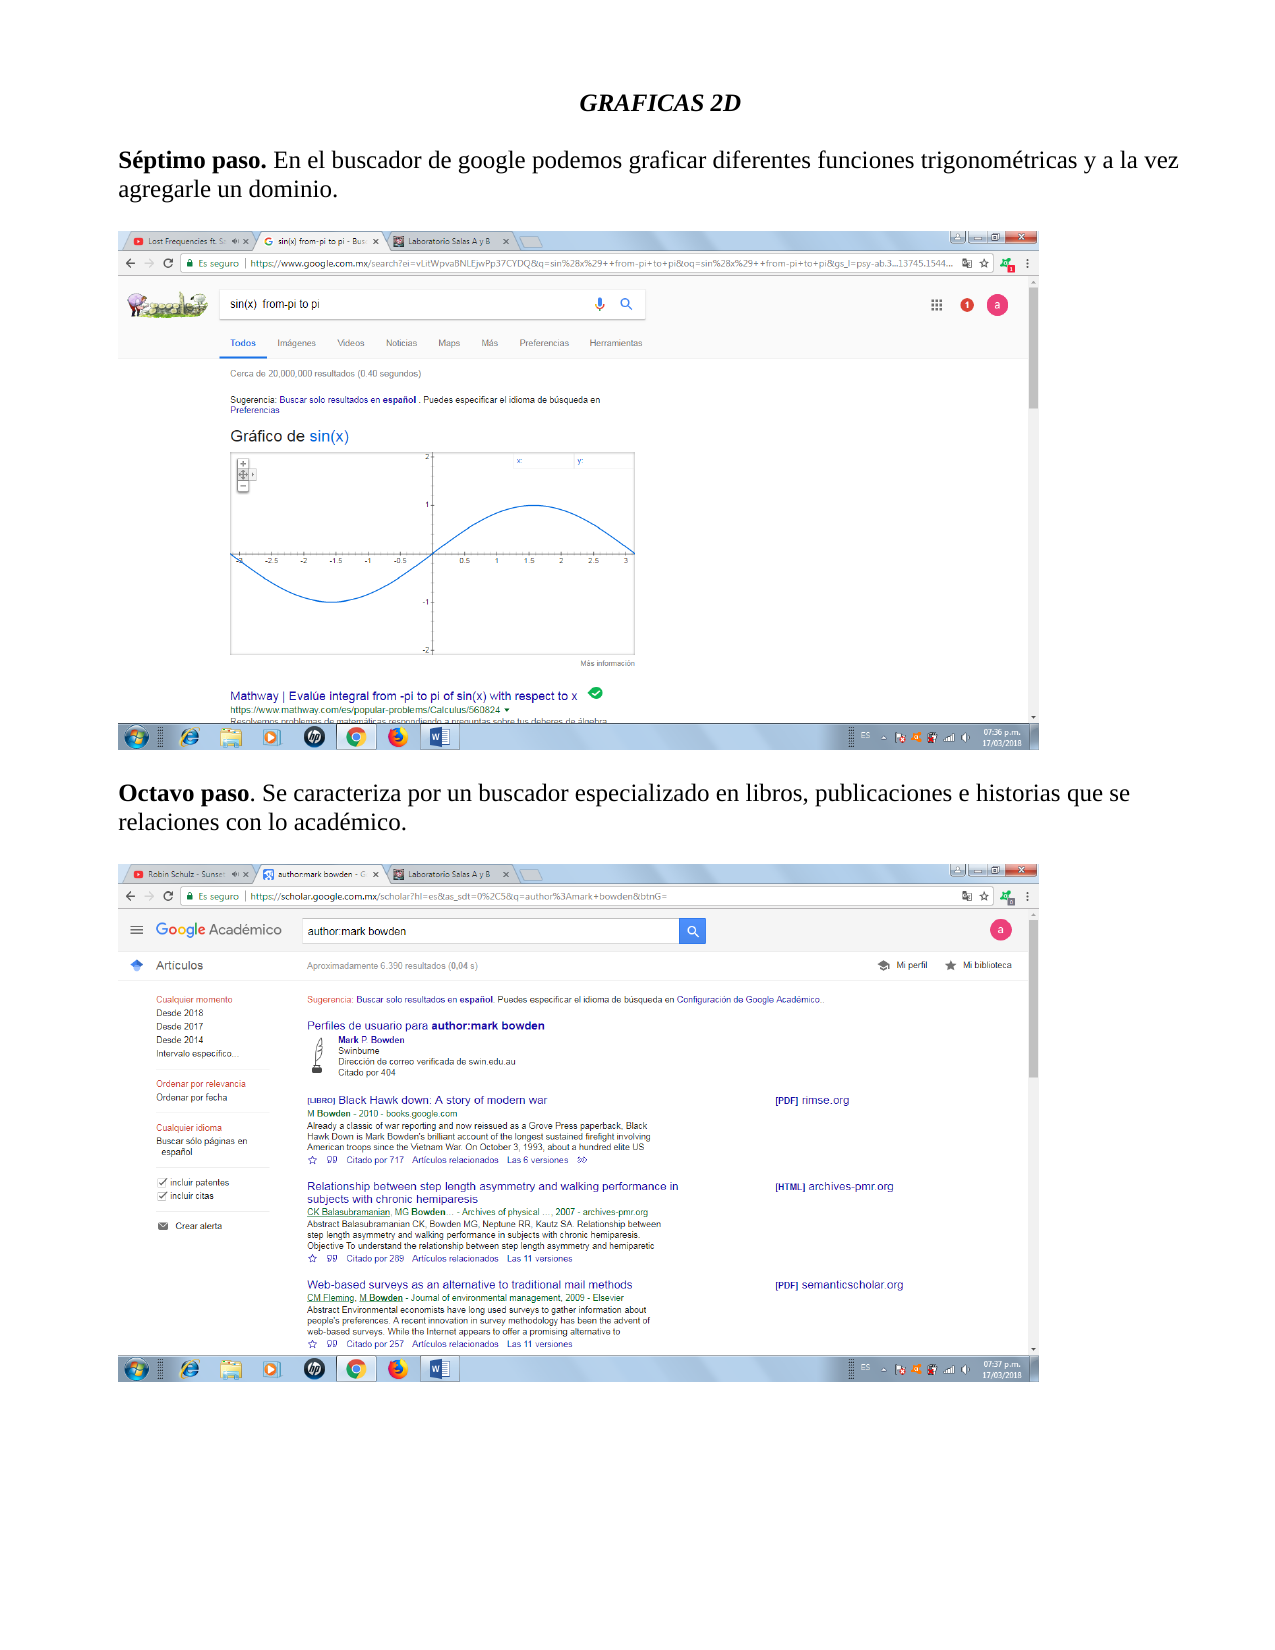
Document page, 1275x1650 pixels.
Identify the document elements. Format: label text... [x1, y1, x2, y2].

text Octavo paso. Se caracteriza por un buscador especializado en libros, publicaciones e historias que se relaciones con lo académico. [118, 778, 1205, 836]
text GRAFICAS 2D [118, 88, 1205, 117]
text Séptimo paso. En el buscador de google podemos graficar diferentes funciones trigonométricas y a la vez agregarle un dominio. [118, 145, 1205, 203]
